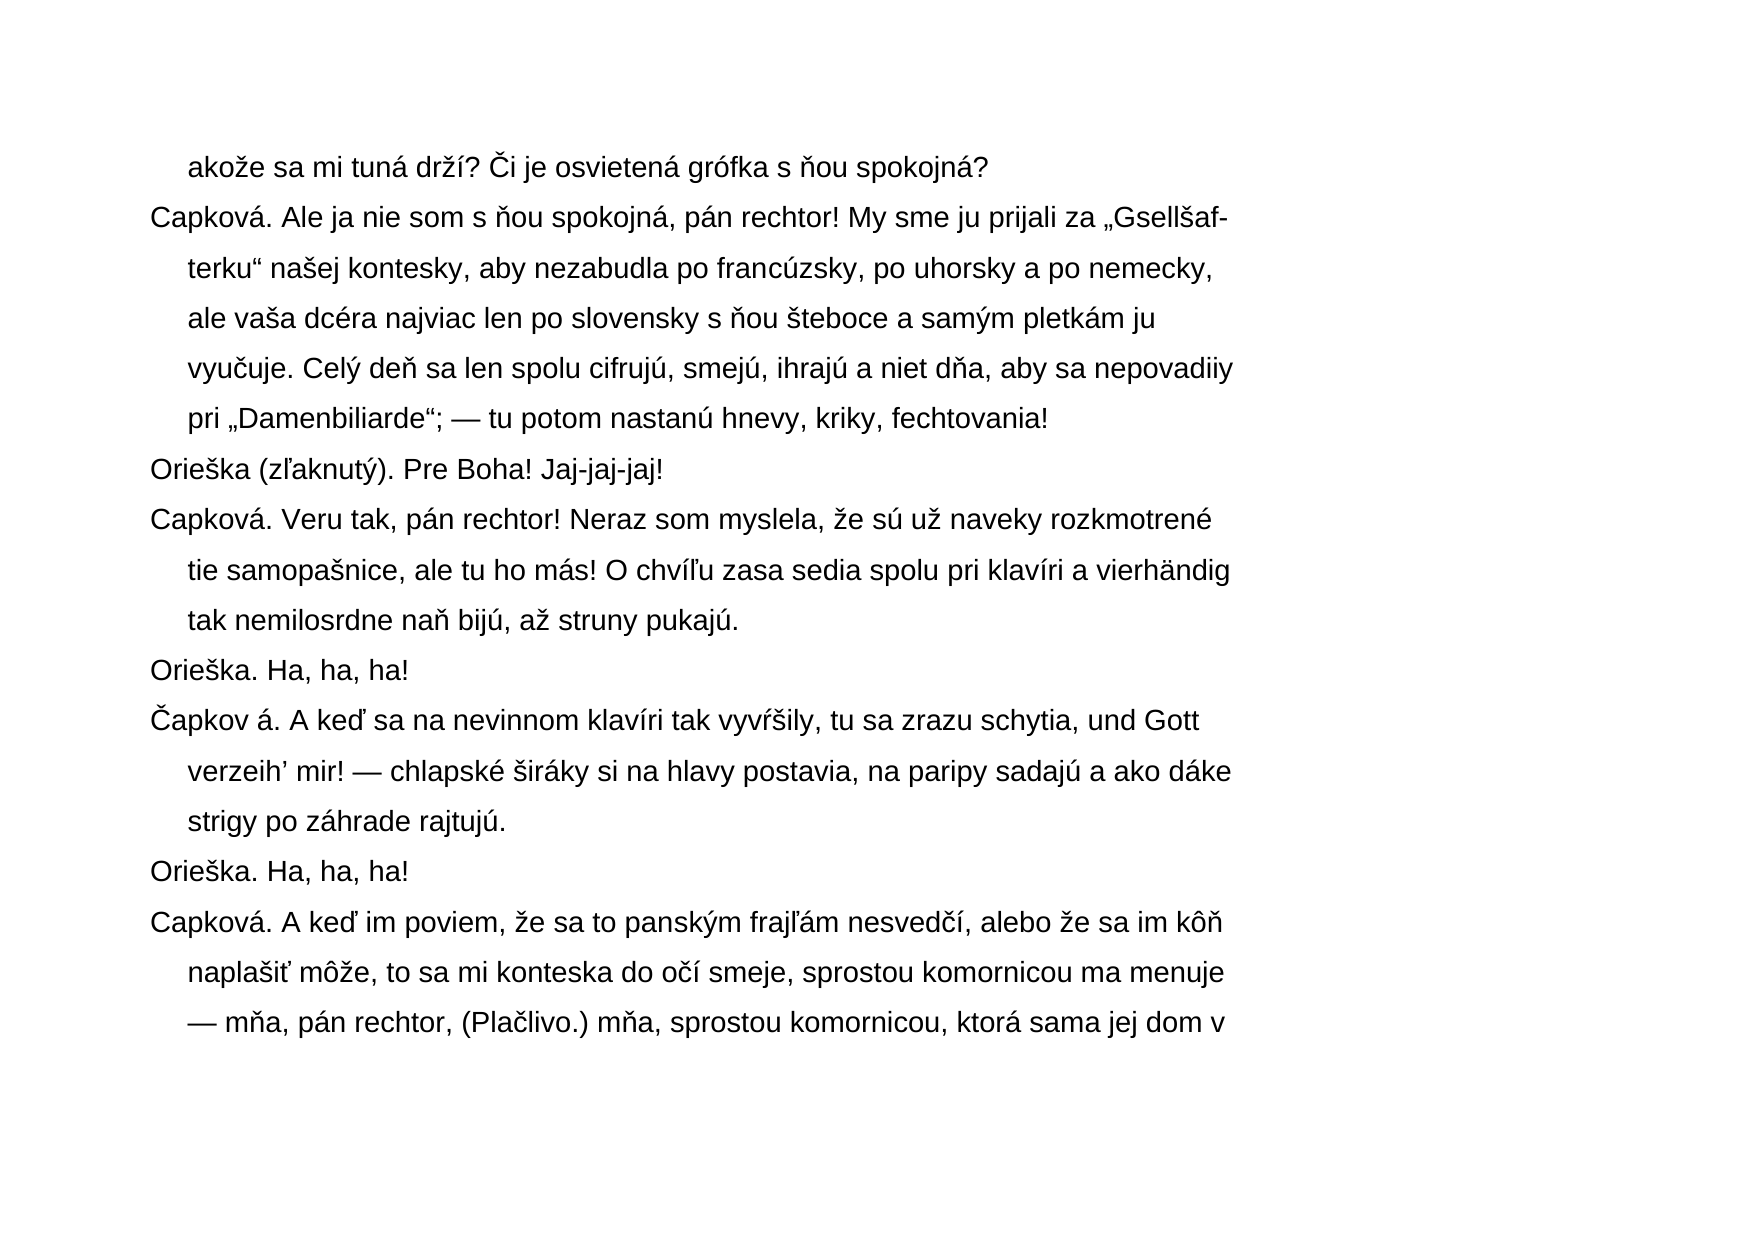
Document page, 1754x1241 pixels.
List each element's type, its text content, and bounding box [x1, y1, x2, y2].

text Capková. A keď im poviem, že sa to pan­ským frajľám nesvedčí, alebo že sa im kôň naplašiť môže, to sa mi konteska do očí smeje, sprostou komornicou ma menuje — mňa, pán rechtor, (Plačlivo.) mňa, sprostou komornicou, ktorá sama jej dom v [150, 905, 1243, 1039]
text akože sa mi tuná drží? Či je osvietená grófka s ňou spokojná? [150, 150, 1243, 183]
text Orieška (zľaknutý). Pre Boha! Jaj-jaj-jaj! [150, 452, 1243, 485]
text Capková. Veru tak, pán rechtor! Neraz som myslela, že sú už naveky rozkmotrené tie samopašnice, ale tu ho más! O chvíľu zasa sedia spolu pri klavíri a vierhändig tak nemilosrdne naň bijú, až struny pukajú. [150, 502, 1243, 636]
text Orieška. Ha, ha, ha! [150, 854, 1243, 888]
text Capková. Ale ja nie som s ňou spokojná, pán rechtor! My sme ju prijali za „Gsellšaf- terku“ našej kontesky, aby nezabudla po fran­cúzsky, po uhorsky a po nemecky, ale vaša dcéra najviac len po slovensky s ňou šteboce a samým pletkám ju vyučuje. Celý deň sa len spolu cifrujú, smejú, ihrajú a niet dňa, aby sa nepovadiiy pri „Damenbiliarde“; — tu potom nastanú hnevy, kriky, fechtovania! [150, 200, 1243, 435]
text Orieška. Ha, ha, ha! [150, 653, 1243, 687]
text Čapkov á. A keď sa na nevinnom klavíri tak vyvŕšily, tu sa zrazu schytia, und Gott verzeih’ mir! — chlapské širáky si na hlavy postavia, na paripy sadajú a ako dáke strigy po záhrade rajtujú. [150, 703, 1243, 838]
